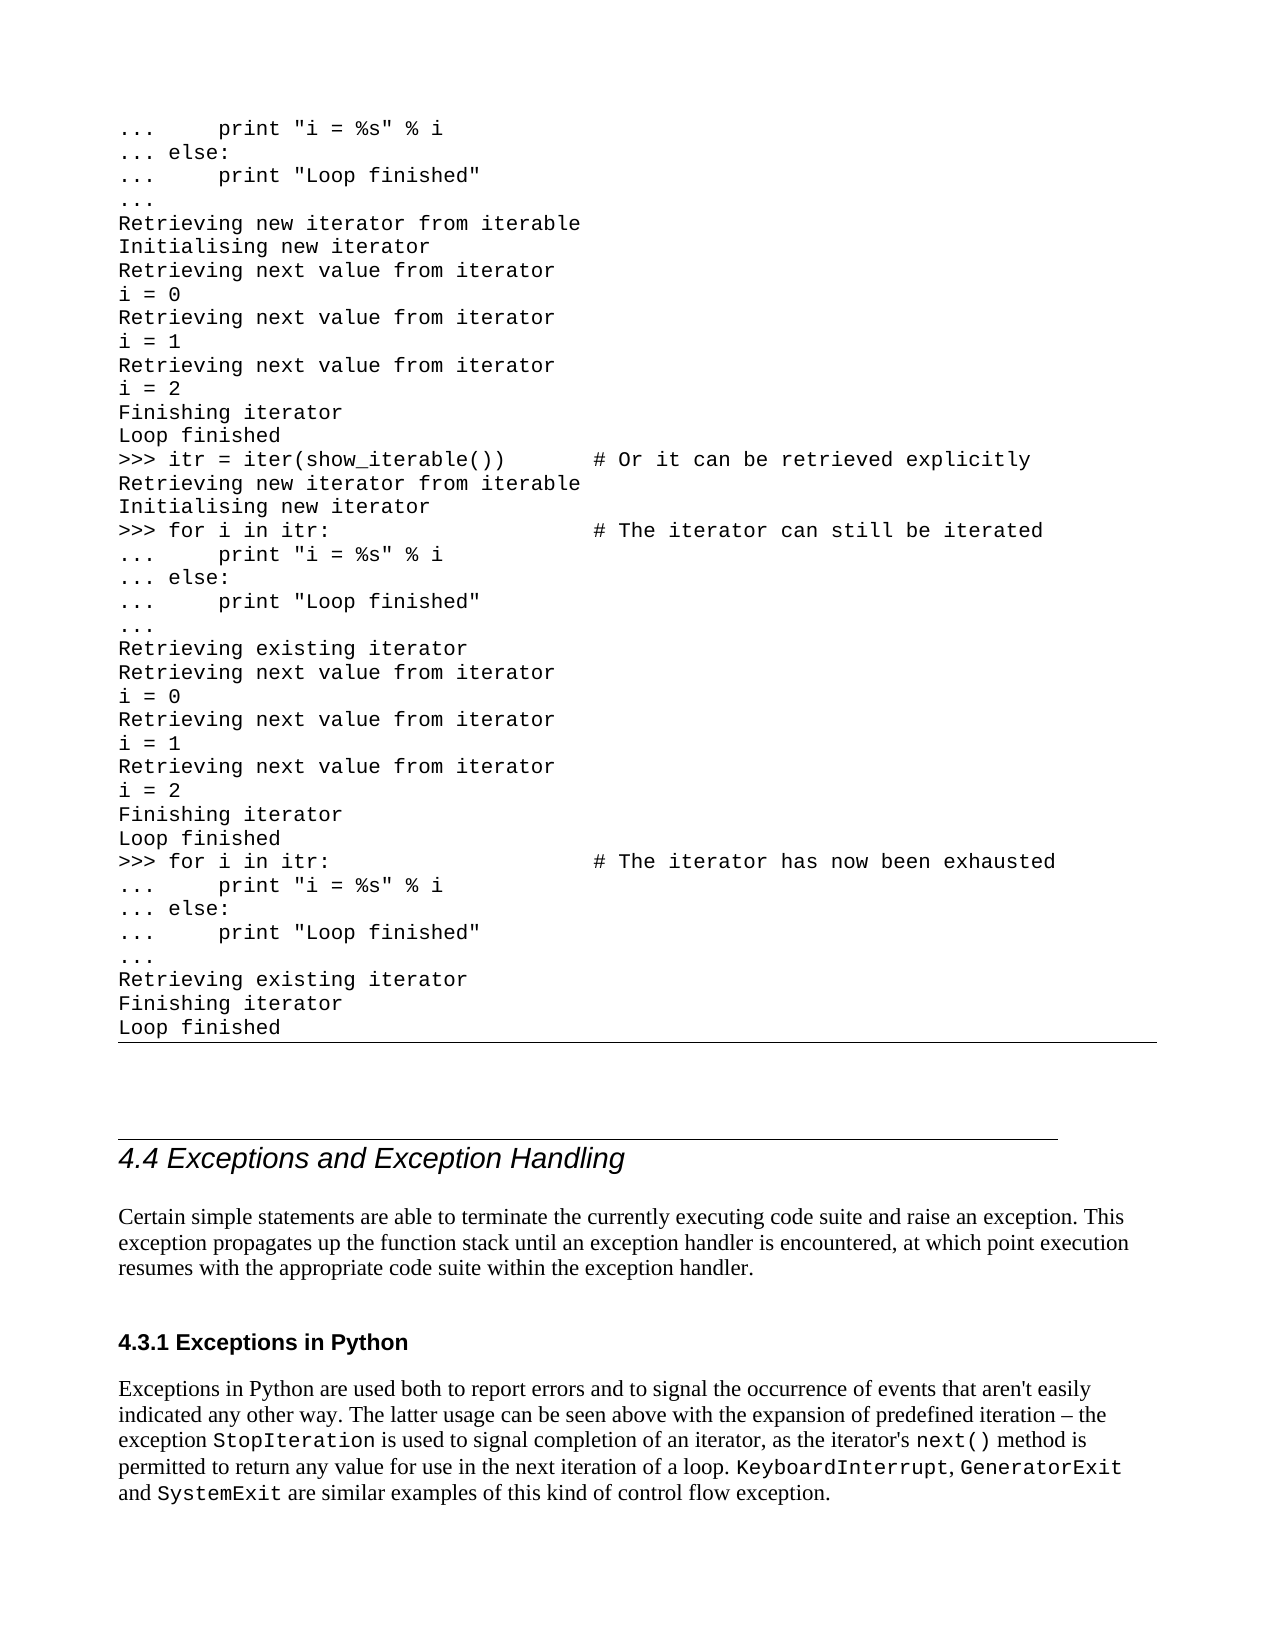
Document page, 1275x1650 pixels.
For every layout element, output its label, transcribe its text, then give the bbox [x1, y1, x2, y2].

text Retrieving existing iterator [118, 969, 1157, 993]
text Loop finished [118, 827, 1157, 851]
text Retrieving next value from iterator [118, 709, 1157, 733]
text i = 1 [118, 331, 1157, 354]
text Retrieving next value from iterator [118, 757, 1157, 780]
text Initialising new iterator [118, 236, 1157, 260]
text Certain simple statements are able to terminate the currently executing code suite and raise an exception. This exception propagates up the function stack until an exception handler is encountered, at which point execution resumes with the appropriate code suite within the exception handler. [118, 1204, 1157, 1280]
text Retrieving next value from iterator [118, 662, 1157, 686]
subtitle 4.4 Exceptions and Exception Handling [118, 1140, 1058, 1175]
text ... [118, 615, 1157, 638]
text Loop finished [118, 1017, 1157, 1042]
text Loop finished [118, 426, 1157, 449]
text ... print "Loop finished" [118, 165, 1157, 189]
text Retrieving next value from iterator [118, 354, 1157, 378]
text ... print "i = %s" % i [118, 118, 1157, 142]
text i = 0 [118, 686, 1157, 709]
text ... print "Loop finished" [118, 922, 1157, 946]
text >>> itr = iter(show_iterable()) # Or it can be retrieved explicitly [118, 449, 1157, 473]
text ... print "Loop finished" [118, 591, 1157, 615]
text Retrieving next value from iterator [118, 260, 1157, 284]
subtitle 4.3.1 Exceptions in Python [118, 1324, 1157, 1355]
text Finishing iterator [118, 993, 1157, 1017]
text ... else: [118, 567, 1157, 591]
text i = 1 [118, 733, 1157, 757]
text Retrieving existing iterator [118, 638, 1157, 662]
text Retrieving new iterator from iterable [118, 213, 1157, 236]
text ... print "i = %s" % i [118, 875, 1157, 898]
text Finishing iterator [118, 804, 1157, 827]
text ... [118, 946, 1157, 969]
text i = 0 [118, 284, 1157, 307]
text ... else: [118, 142, 1157, 165]
text Finishing iterator [118, 402, 1157, 426]
text i = 2 [118, 780, 1157, 804]
text Exceptions in Python are used both to report errors and to signal the occurrence of events that aren't easily indicated any other way. The latter usage can be seen above with the expansion of predefined iteration – the exception StopIteration is used to signal completion of an iterator, as the iterator's next() method is permitted to return any value for use in the next iteration of a loop. KeyboardInterrupt, GeneratorExit and SystemExit are similar examples of this kind of control flow exception. [118, 1376, 1157, 1507]
text Retrieving next value from iterator [118, 307, 1157, 331]
text Initialising new iterator [118, 496, 1157, 520]
text ... print "i = %s" % i [118, 544, 1157, 567]
text Retrieving new iterator from iterable [118, 473, 1157, 496]
text ... else: [118, 898, 1157, 922]
text >>> for i in itr: # The iterator has now been exhausted [118, 851, 1157, 875]
text >>> for i in itr: # The iterator can still be iterated [118, 520, 1157, 544]
text i = 2 [118, 378, 1157, 402]
text ... [118, 189, 1157, 213]
